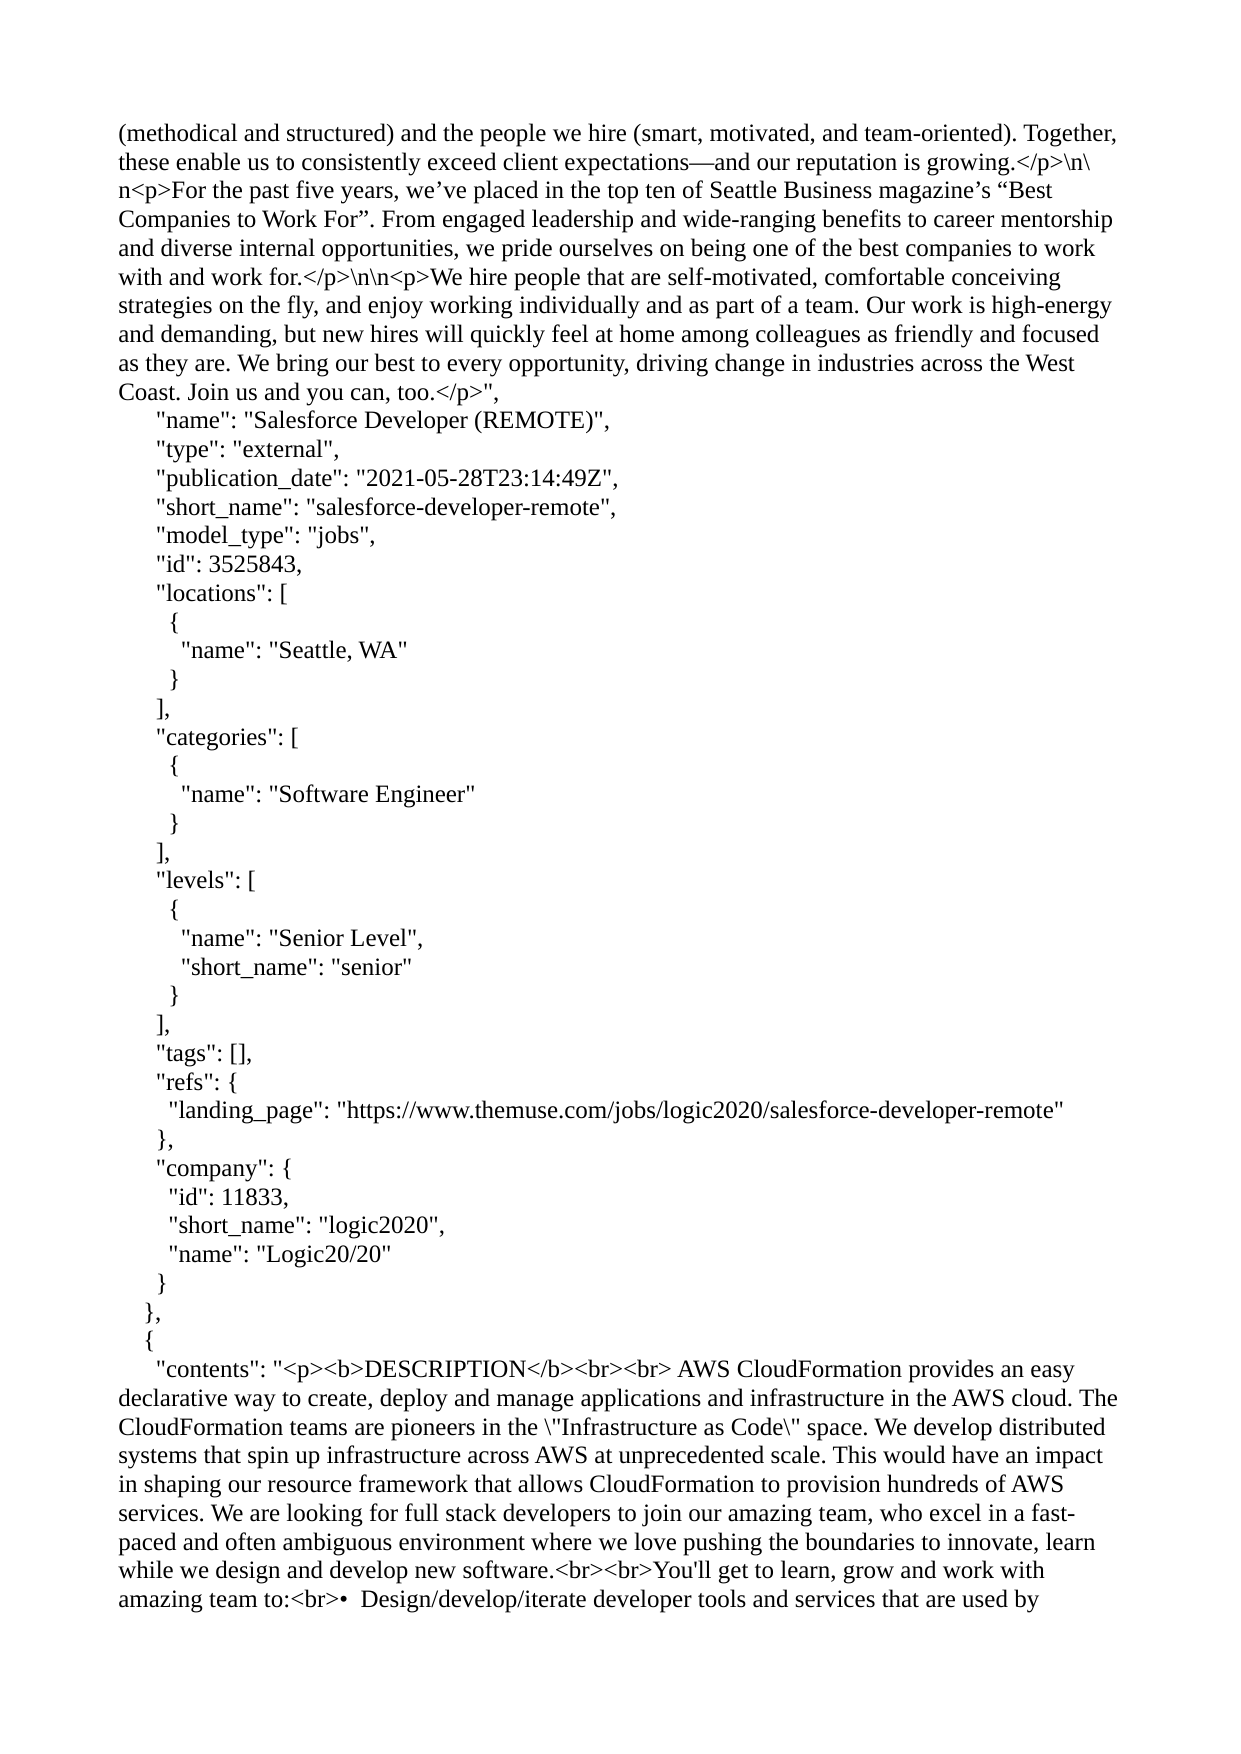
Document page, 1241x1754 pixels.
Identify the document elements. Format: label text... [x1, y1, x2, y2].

text ], [118, 837, 1122, 866]
text "name": "Seattle, WA" [118, 636, 1122, 664]
text } [118, 808, 1122, 837]
text "company": { [118, 1153, 1122, 1182]
text } [118, 981, 1122, 1009]
text } [118, 1268, 1122, 1297]
text "model_type": "jobs", [118, 521, 1122, 549]
text "refs": { [118, 1067, 1122, 1096]
text "publication_date": "2021-05-28T23:14:49Z", [118, 463, 1122, 492]
text "name": "Salesforce Developer (REMOTE)", [118, 406, 1122, 434]
text (methodical and structured) and the people we hire (smart, motivated, and team-oriented). Together, these enable us to consistently exceed client expectations—and our reputation is growing.</p>\n\n<p>For the past five years, we’ve placed in the top ten of Seattle Business magazine’s “Best Companies to Work For”. From engaged leadership and wide-ranging benefits to career mentorship and diverse internal opportunities, we pride ourselves on being one of the best companies to work with and work for.</p>\n\n<p>We hire people that are self-motivated, comfortable conceiving strategies on the fly, and enjoy working individually and as part of a team. Our work is high-energy and demanding, but new hires will quickly feel at home among colleagues as friendly and focused as they are. We bring our best to every opportunity, driving change in industries across the West Coast. Join us and you can, too.</p>", [118, 118, 1122, 406]
text "contents": "<p><b>DESCRIPTION</b><br><br> AWS CloudFormation provides an easy declarative way to create, deploy and manage applications and infrastructure in the AWS cloud. The CloudFormation teams are pioneers in the \"Infrastructure as Code\" space. We develop distributed systems that spin up infrastructure across AWS at unprecedented scale. This would have an impact in shaping our resource framework that allows CloudFormation to provision hundreds of AWS services. We are looking for full stack developers to join our amazing team, who excel in a fast-paced and often ambiguous environment where we love pushing the boundaries to innovate, learn while we design and develop new software.<br><br>You'll get to learn, grow and work with amazing team to:<br>• Design/develop/iterate developer tools and services that are used by [118, 1354, 1122, 1613]
text "id": 11833, [118, 1182, 1122, 1211]
text "name": "Logic20/20" [118, 1239, 1122, 1268]
text "landing_page": "https://www.themuse.com/jobs/logic2020/salesforce-developer-remote" [118, 1096, 1122, 1124]
text } [118, 664, 1122, 693]
text "levels": [ [118, 866, 1122, 894]
text }, [118, 1124, 1122, 1153]
text "name": "Senior Level", [118, 923, 1122, 952]
text "short_name": "logic2020", [118, 1211, 1122, 1239]
text "type": "external", [118, 434, 1122, 463]
text "id": 3525843, [118, 549, 1122, 578]
text "short_name": "senior" [118, 952, 1122, 981]
text ], [118, 1009, 1122, 1038]
text { [118, 751, 1122, 779]
text "categories": [ [118, 722, 1122, 751]
text { [118, 894, 1122, 923]
text "name": "Software Engineer" [118, 779, 1122, 808]
text }, [118, 1297, 1122, 1326]
text { [118, 1326, 1122, 1354]
text "locations": [ [118, 578, 1122, 607]
text "tags": [], [118, 1038, 1122, 1067]
text ], [118, 693, 1122, 722]
text "short_name": "salesforce-developer-remote", [118, 492, 1122, 521]
text { [118, 607, 1122, 636]
